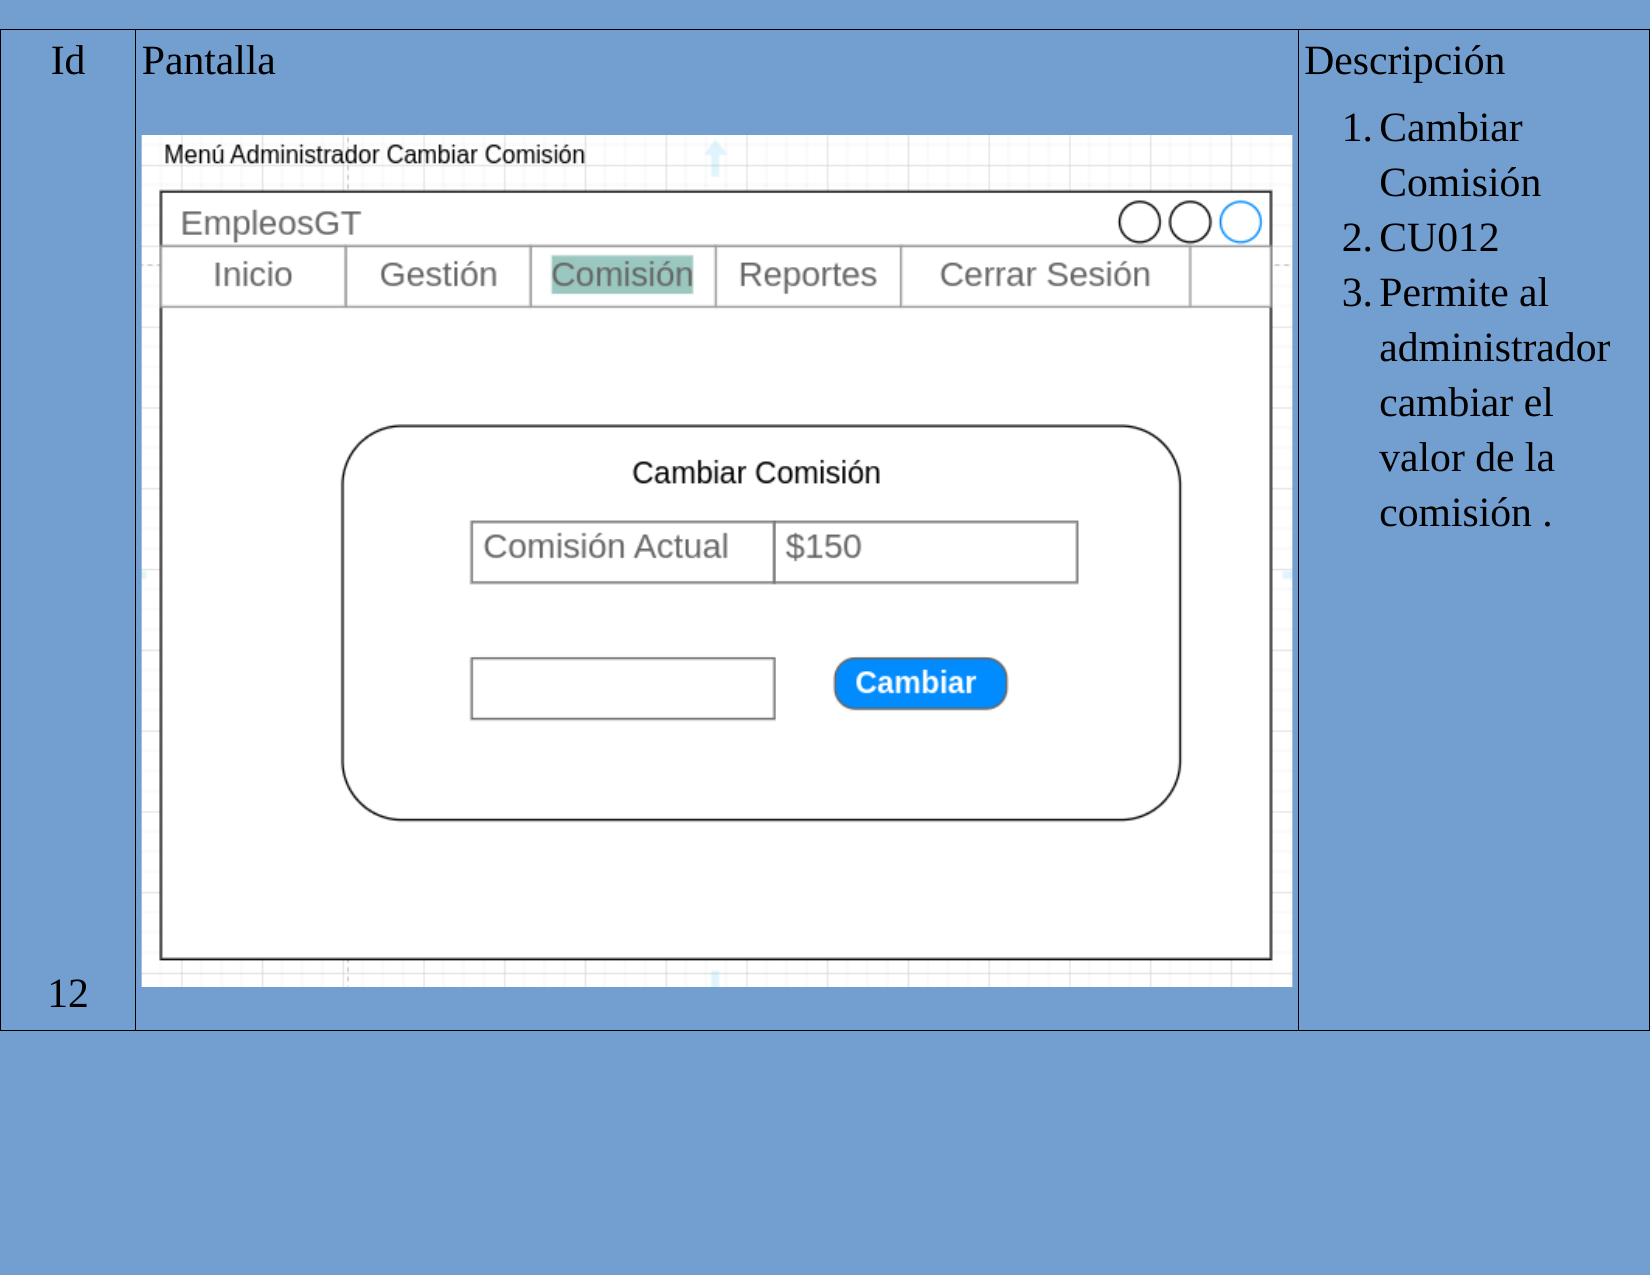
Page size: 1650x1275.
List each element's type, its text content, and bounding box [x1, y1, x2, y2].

table_header Pantalla [136, 30, 1298, 96]
table_cell 12 [1, 96, 135, 1029]
table_header Id [1, 30, 135, 96]
table_header Descripción [1299, 30, 1649, 96]
table_cell Cambiar Comisión CU012 Permite al administrador cambiar el valor de la comisión . [1299, 96, 1649, 1029]
picture [141, 135, 1293, 987]
table_cell [136, 96, 1298, 1029]
